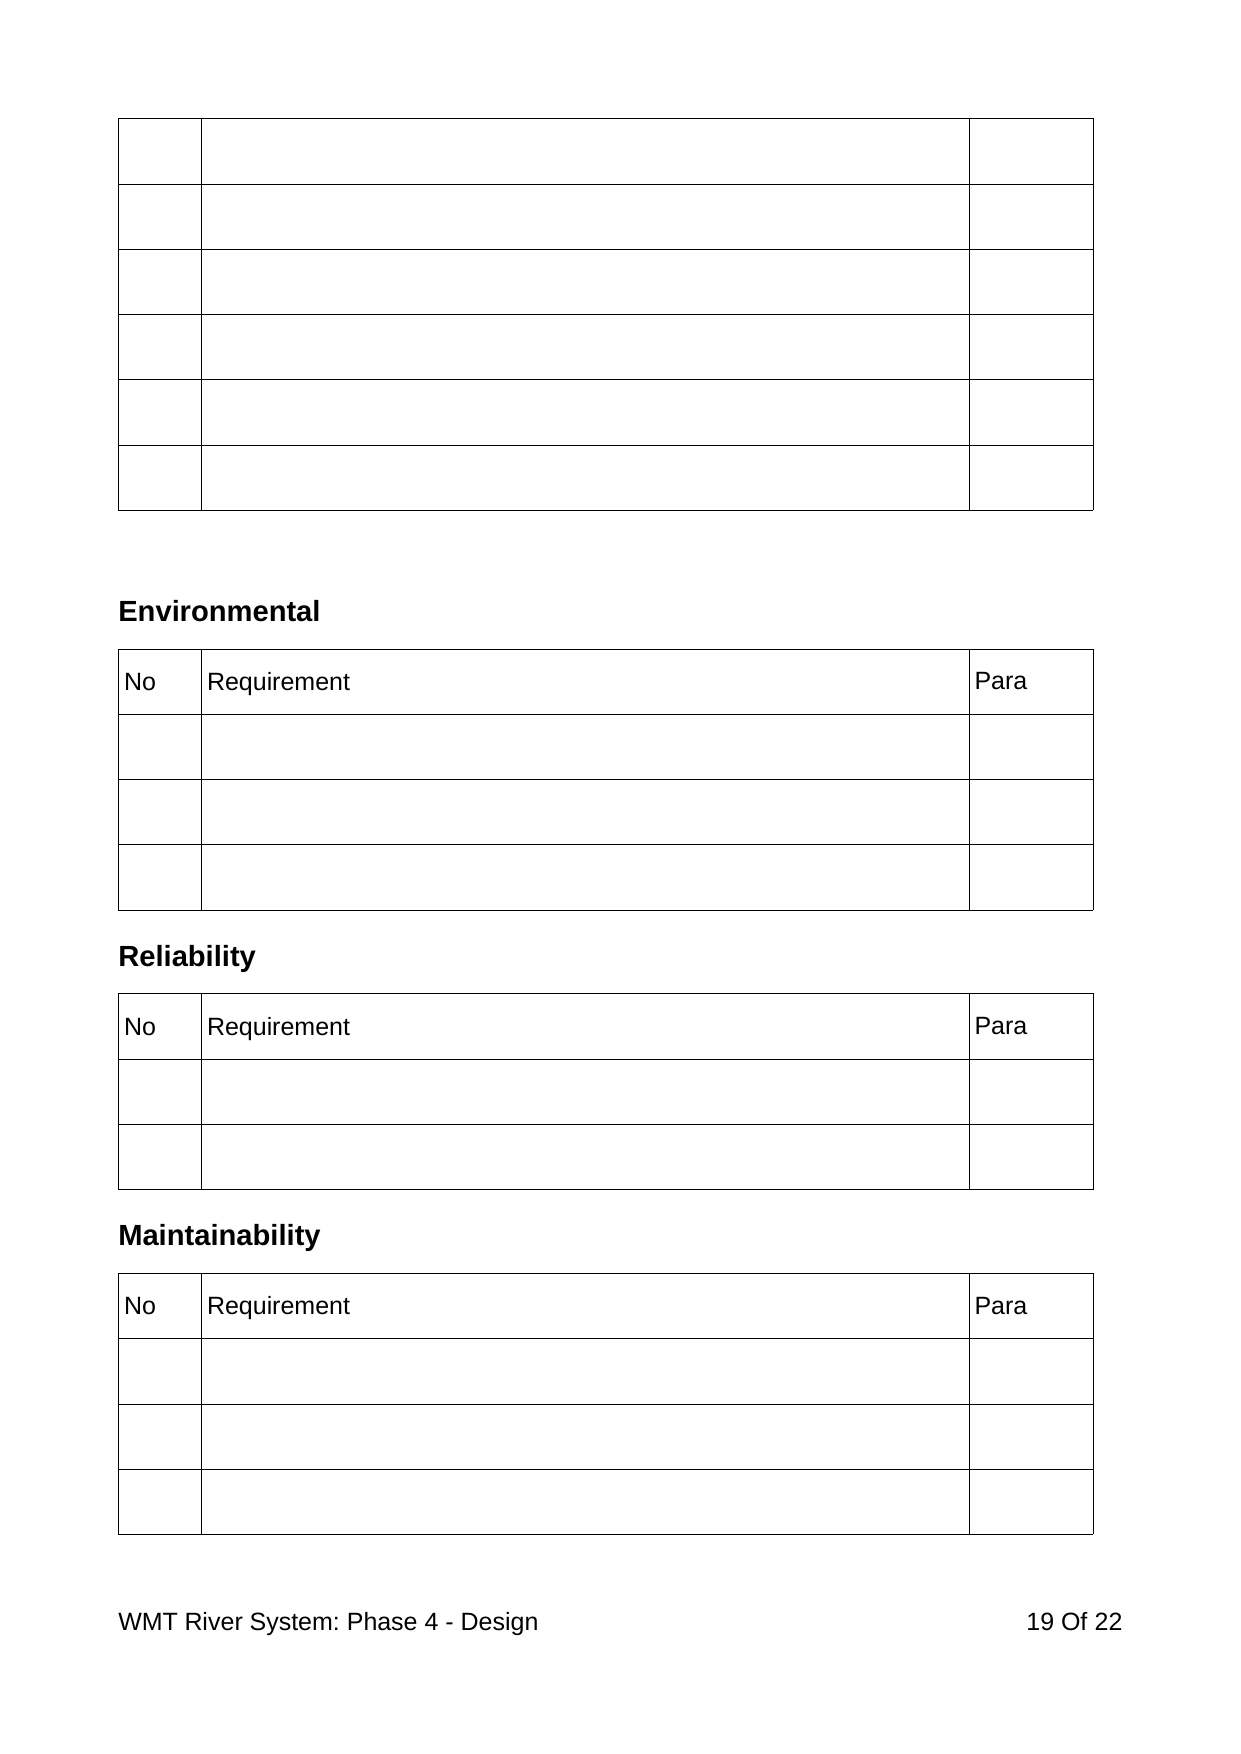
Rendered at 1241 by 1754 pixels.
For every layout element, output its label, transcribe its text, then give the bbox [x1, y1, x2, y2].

table_cell [119, 315, 201, 379]
table_cell [119, 1339, 201, 1403]
table_cell [202, 1470, 969, 1534]
table_header Requirement [202, 1274, 969, 1338]
table_header No [119, 650, 201, 714]
table_cell [202, 1405, 969, 1469]
table_cell [202, 119, 969, 183]
table_cell [119, 780, 201, 844]
table_header Requirement [202, 994, 969, 1059]
table_header No [119, 994, 201, 1059]
table_cell [970, 715, 1093, 779]
table_cell [119, 119, 201, 183]
table_cell [202, 250, 969, 314]
subtitle Maintainability [118, 1218, 1122, 1252]
table_cell [119, 1060, 201, 1124]
table_cell [970, 845, 1093, 910]
table_cell [119, 1470, 201, 1534]
table_cell [970, 446, 1093, 510]
table_cell [970, 185, 1093, 249]
table_cell [202, 780, 969, 844]
table_cell [202, 1060, 969, 1124]
subtitle Reliability [118, 938, 1122, 972]
table_header Para [970, 994, 1093, 1059]
table_cell [119, 1125, 201, 1189]
table_cell [970, 1339, 1093, 1403]
table_cell [970, 1405, 1093, 1469]
table_cell [202, 380, 969, 445]
table_cell [119, 1405, 201, 1469]
table_cell [119, 446, 201, 510]
table_cell [970, 1060, 1093, 1124]
table_cell [970, 1125, 1093, 1189]
table_header Para [970, 650, 1093, 714]
table_cell [119, 250, 201, 314]
table_cell [202, 185, 969, 249]
table_cell [970, 380, 1093, 445]
subtitle Environmental [118, 594, 1122, 627]
table_cell [970, 119, 1093, 183]
table_cell [119, 185, 201, 249]
table_cell [202, 315, 969, 379]
table_header No [119, 1274, 201, 1338]
table_cell [970, 780, 1093, 844]
table_cell [202, 446, 969, 510]
table_cell [970, 1470, 1093, 1534]
table_cell [119, 715, 201, 779]
table_cell [202, 1339, 969, 1403]
table_cell [202, 1125, 969, 1189]
table_cell [970, 250, 1093, 314]
table_cell [970, 315, 1093, 379]
table_cell [119, 845, 201, 910]
table_cell [119, 380, 201, 445]
table_cell [202, 715, 969, 779]
table_header Para [970, 1274, 1093, 1338]
table_header Requirement [202, 650, 969, 714]
table_cell [202, 845, 969, 910]
